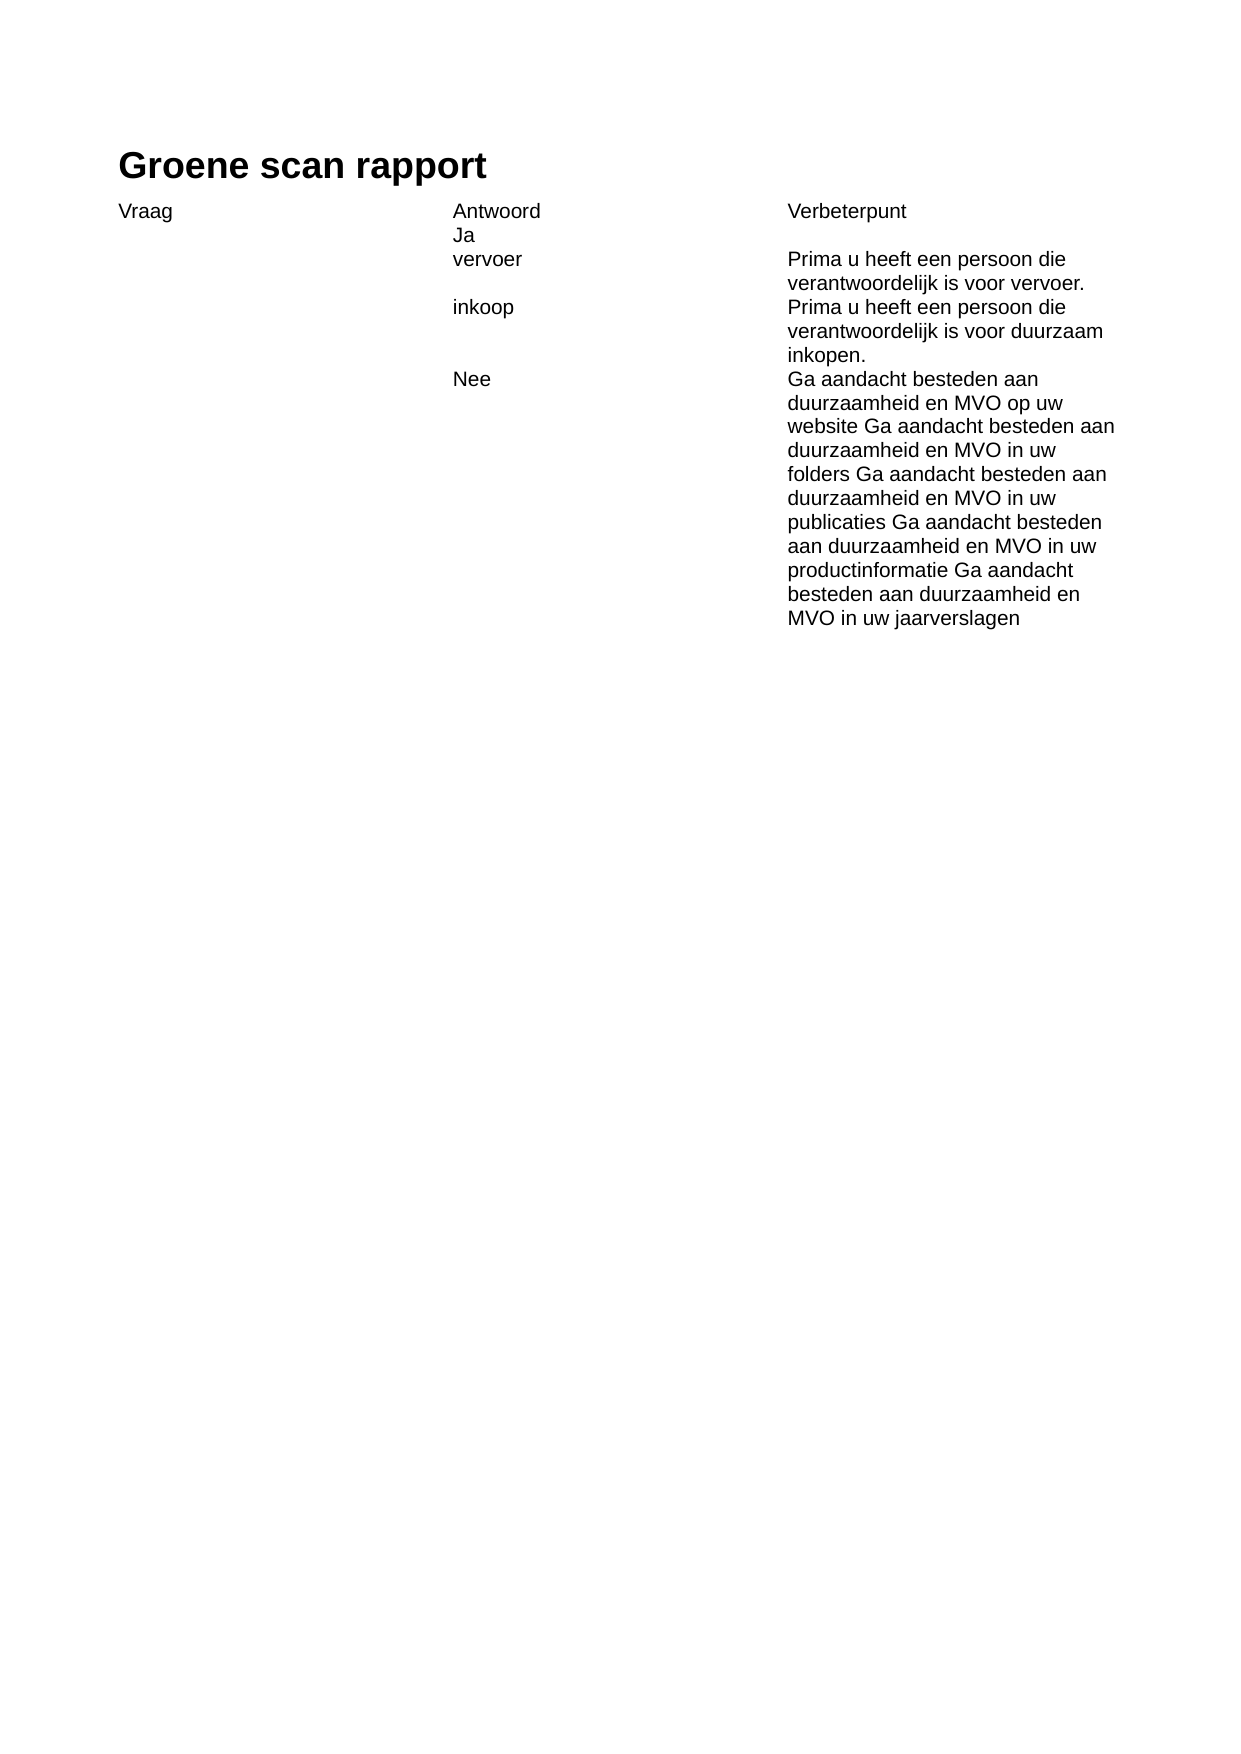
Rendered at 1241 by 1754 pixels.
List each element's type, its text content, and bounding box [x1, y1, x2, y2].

table_cell [118, 166, 453, 190]
table_cell vervoer [453, 190, 787, 238]
table_cell [118, 190, 453, 238]
table_cell Prima u heeft een persoon die verantwoordelijk is voor vervoer. [788, 190, 1122, 238]
subtitle Groene scan rapport [118, 118, 1122, 142]
table_cell [788, 166, 1122, 190]
table_header Verbeterpunt [788, 142, 1122, 166]
table_cell Nee [453, 310, 787, 573]
table_header Vraag [118, 142, 453, 166]
table_header Antwoord [453, 142, 787, 166]
table_cell [118, 238, 453, 310]
table_cell inkoop [453, 238, 787, 310]
table_cell Ja [453, 166, 787, 190]
table_cell [118, 310, 453, 573]
table_cell Prima u heeft een persoon die verantwoordelijk is voor duurzaam inkopen. [788, 238, 1122, 310]
table_cell Ga aandacht besteden aan duurzaamheid en MVO op uw website Ga aandacht besteden aan duurzaamheid en MVO in uw folders Ga aandacht besteden aan duurzaamheid en MVO in uw publicaties Ga aandacht besteden aan duurzaamheid en MVO in uw productinformatie Ga aandacht besteden aan duurzaamheid en MVO in uw jaarverslagen [788, 310, 1122, 573]
